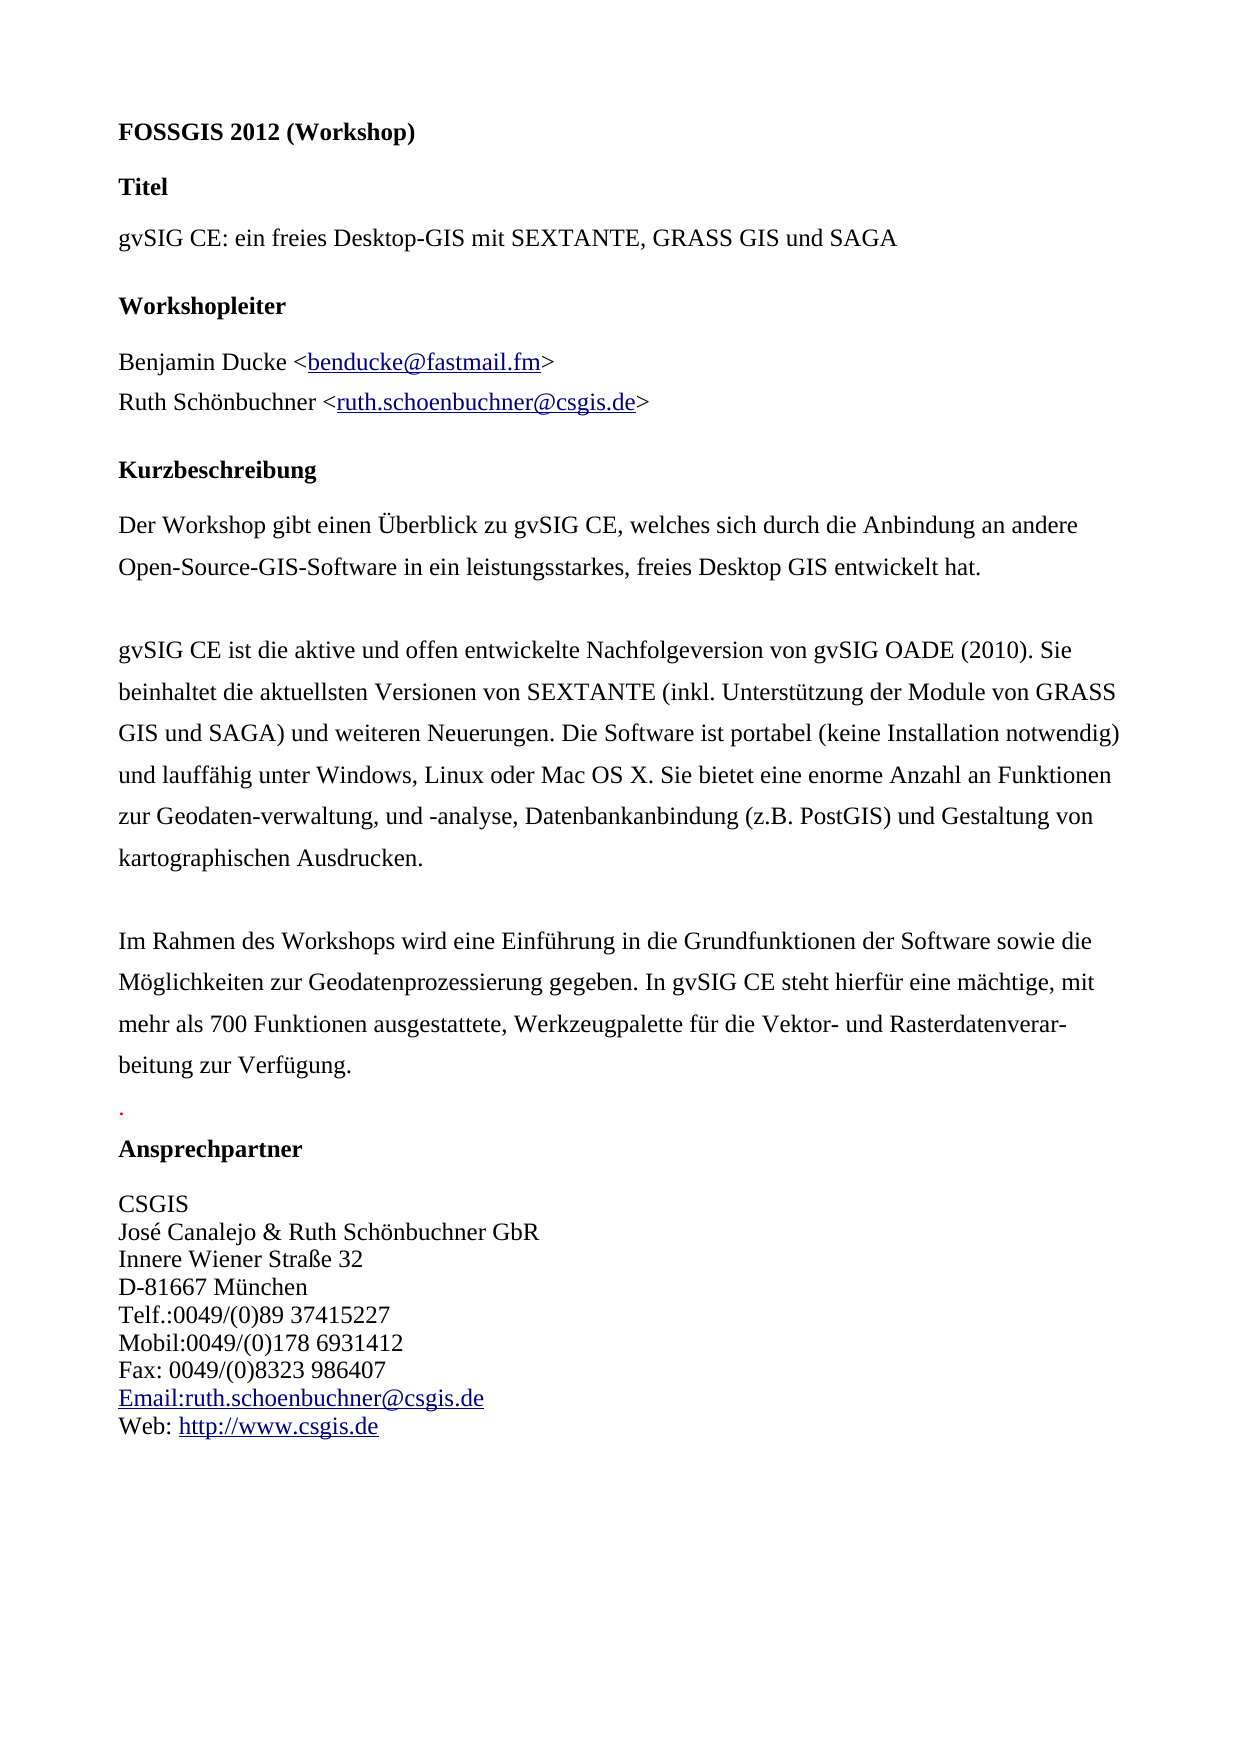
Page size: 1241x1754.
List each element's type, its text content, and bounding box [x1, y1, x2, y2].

text Telf.:0049/(0)89 37415227 [118, 1301, 1122, 1329]
text . [118, 1093, 1122, 1121]
text Fax: 0049/(0)8323 986407 [118, 1356, 1122, 1384]
text Kurzbeschreibung [118, 456, 1122, 484]
text gvSIG CE ist die aktive und offen entwickelte Nachfolgeversion von gvSIG OADE (2010). Sie beinhaltet die aktuellsten Versionen von SEXTANTE (inkl. Unterstützung der Module von GRASS GIS und SAGA) und weiteren Neuerungen. Die Software ist portabel (keine Installation notwendig) und lauffähig unter Windows, Linux oder Mac OS X. Sie bietet eine enorme Anzahl an Funktionen zur Geodaten-verwaltung, und -analyse, Datenbankanbindung (z.B. PostGIS) und Gestaltung von kartographischen Ausdrucken. [118, 636, 1122, 872]
text Ruth Schönbuchner <ruth.schoenbuchner@csgis.de> [118, 388, 1122, 416]
text Innere Wiener Straße 32 [118, 1246, 1122, 1273]
text FOSSGIS 2012 (Workshop) [118, 118, 1122, 146]
text José Canalejo & Ruth Schönbuchner GbR [118, 1218, 1122, 1246]
text Workshopleiter [118, 292, 1122, 320]
text Ansprechpartner [118, 1135, 1122, 1162]
text Web: http://www.csgis.de [118, 1412, 1122, 1439]
text Benjamin Ducke <benducke@fastmail.fm> [118, 348, 1122, 376]
text Im Rahmen des Workshops wird eine Einführung in die Grundfunktionen der Software sowie die Möglichkeiten zur Geodatenprozessierung gegeben. In gvSIG CE steht hierfür eine mächtige, mit mehr als 700 Funktionen ausgestattete, Werkzeugpalette für die Vektor- und Rasterdatenverar-beitung zur Verfügung. [118, 927, 1122, 1079]
text Mobil:0049/(0)178 6931412 [118, 1329, 1122, 1356]
text Der Workshop gibt einen Überblick zu gvSIG CE, welches sich durch die Anbindung an andere Open-Source-GIS-Software in ein leistungsstarkes, freies Desktop GIS entwickelt hat. [118, 511, 1122, 581]
text gvSIG CE: ein freies Desktop-GIS mit SEXTANTE, GRASS GIS und SAGA [118, 224, 1122, 252]
text Titel [118, 173, 1122, 201]
text CSGIS [118, 1190, 1122, 1218]
text D-81667 München [118, 1273, 1122, 1301]
text Email:ruth.schoenbuchner@csgis.de [118, 1384, 1122, 1412]
